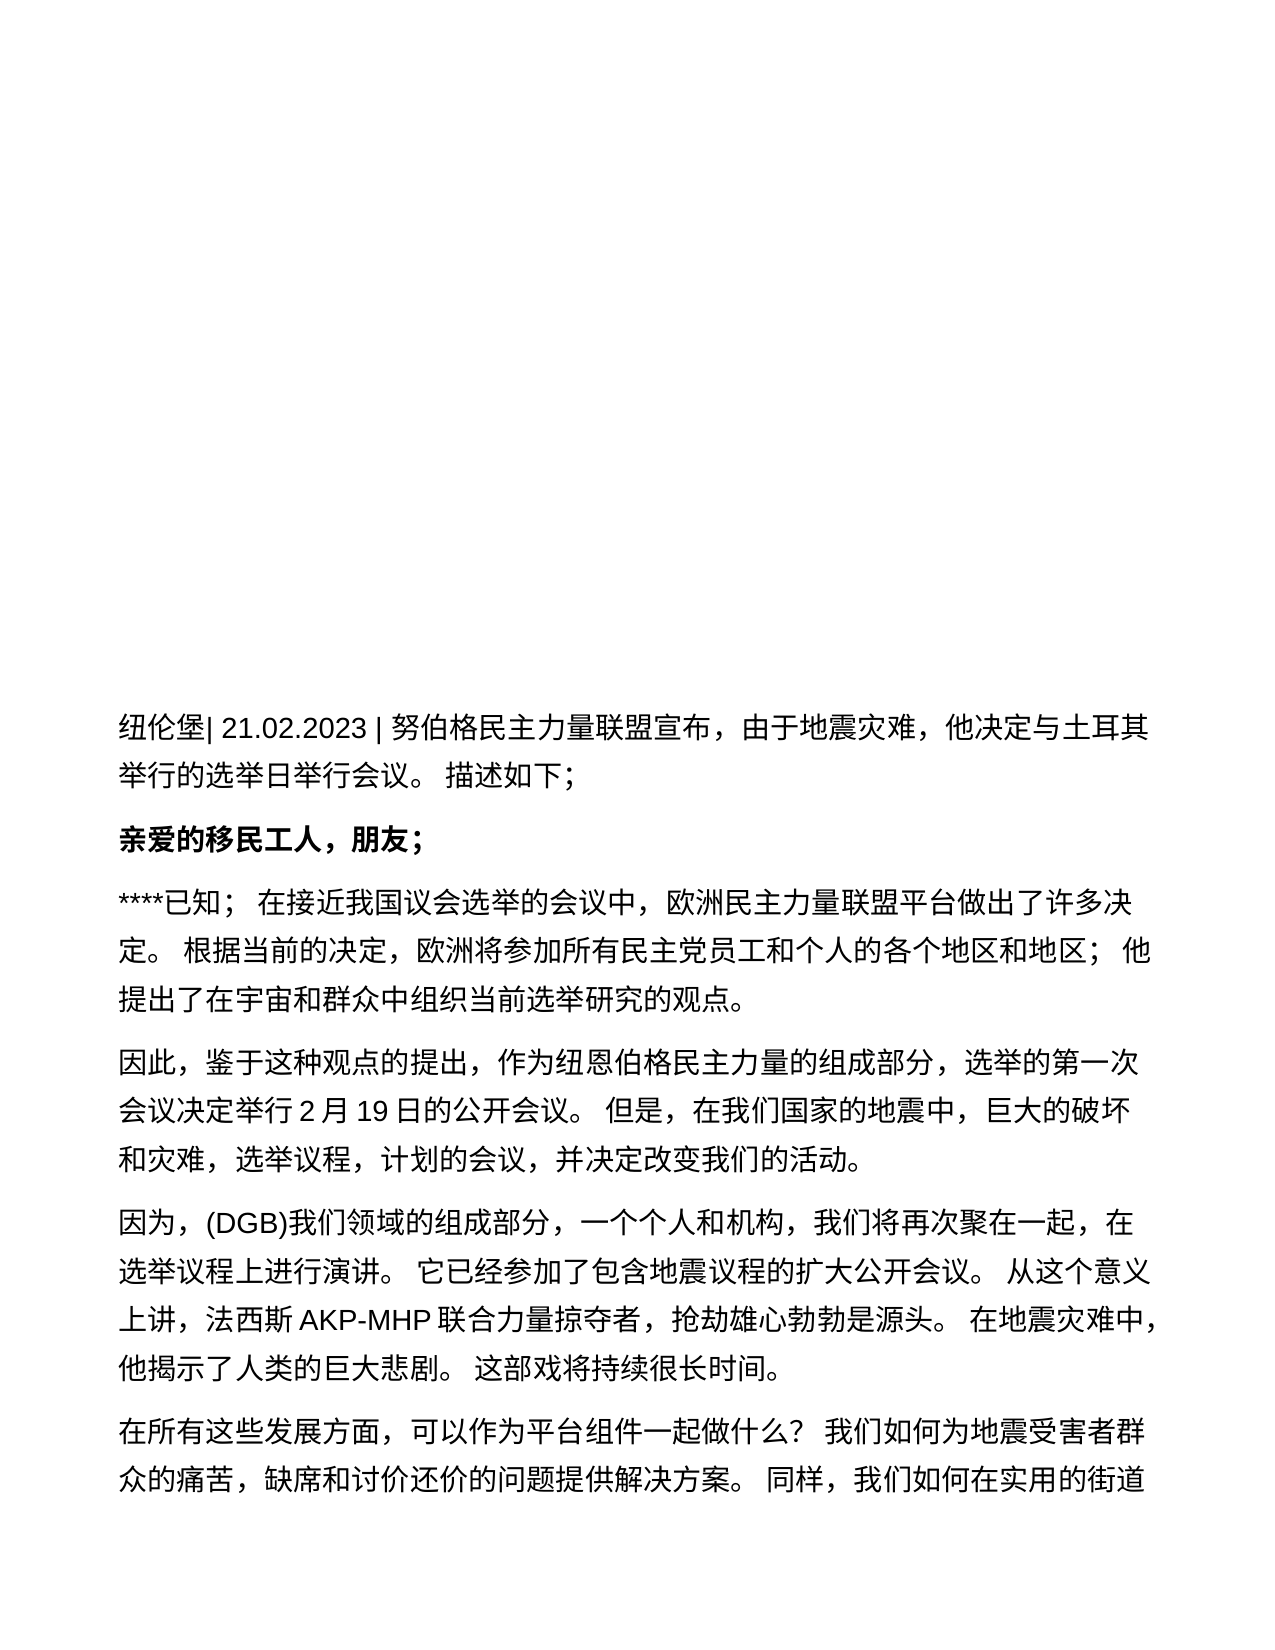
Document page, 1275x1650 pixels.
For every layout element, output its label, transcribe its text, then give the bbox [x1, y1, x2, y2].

text 纽伦堡| 21.02.2023 | 努伯格民主力量联盟宣布，由于地震灾难，他决定与土耳其举行的选举日举行会议。 描述如下； [118, 118, 1157, 795]
text 在所有这些发展方面，可以作为平台组件一起做什么？ 我们如何为地震受害者群众的痛苦，缺席和讨价还价的问题提供解决方案。 同样，我们如何在实用的街道 [118, 1408, 1157, 1499]
text ****已知； 在接近我国议会选举的会议中，欧洲民主力量联盟平台做出了许多决定。 根据当前的决定，欧洲将参加所有民主党员工和个人的各个地区和地区； 他提出了在宇宙和群众中组织当前选举研究的观点。 [118, 879, 1157, 1019]
text 亲爱的移民工人，朋友； [118, 816, 1157, 858]
text 因此，鉴于这种观点的提出，作为纽恩伯格民主力量的组成部分，选举的第一次会议决定举行2月19日的公开会议。 但是，在我们国家的地震中，巨大的破坏和灾难，选举议程，计划的会议，并决定改变我们的活动。 [118, 1039, 1157, 1179]
text 因为，(DGB)我们领域的组成部分，一个个人和机构，我们将再次聚在一起，在选举议程上进行演讲。 它已经参加了包含地震议程的扩大公开会议。 从这个意义上讲，法西斯AKP-MHP联合力量掠夺者，抢劫雄心勃勃是源头。 在地震灾难中，他揭示了人类的巨大悲剧。 这部戏将持续很长时间。 [118, 1200, 1157, 1388]
